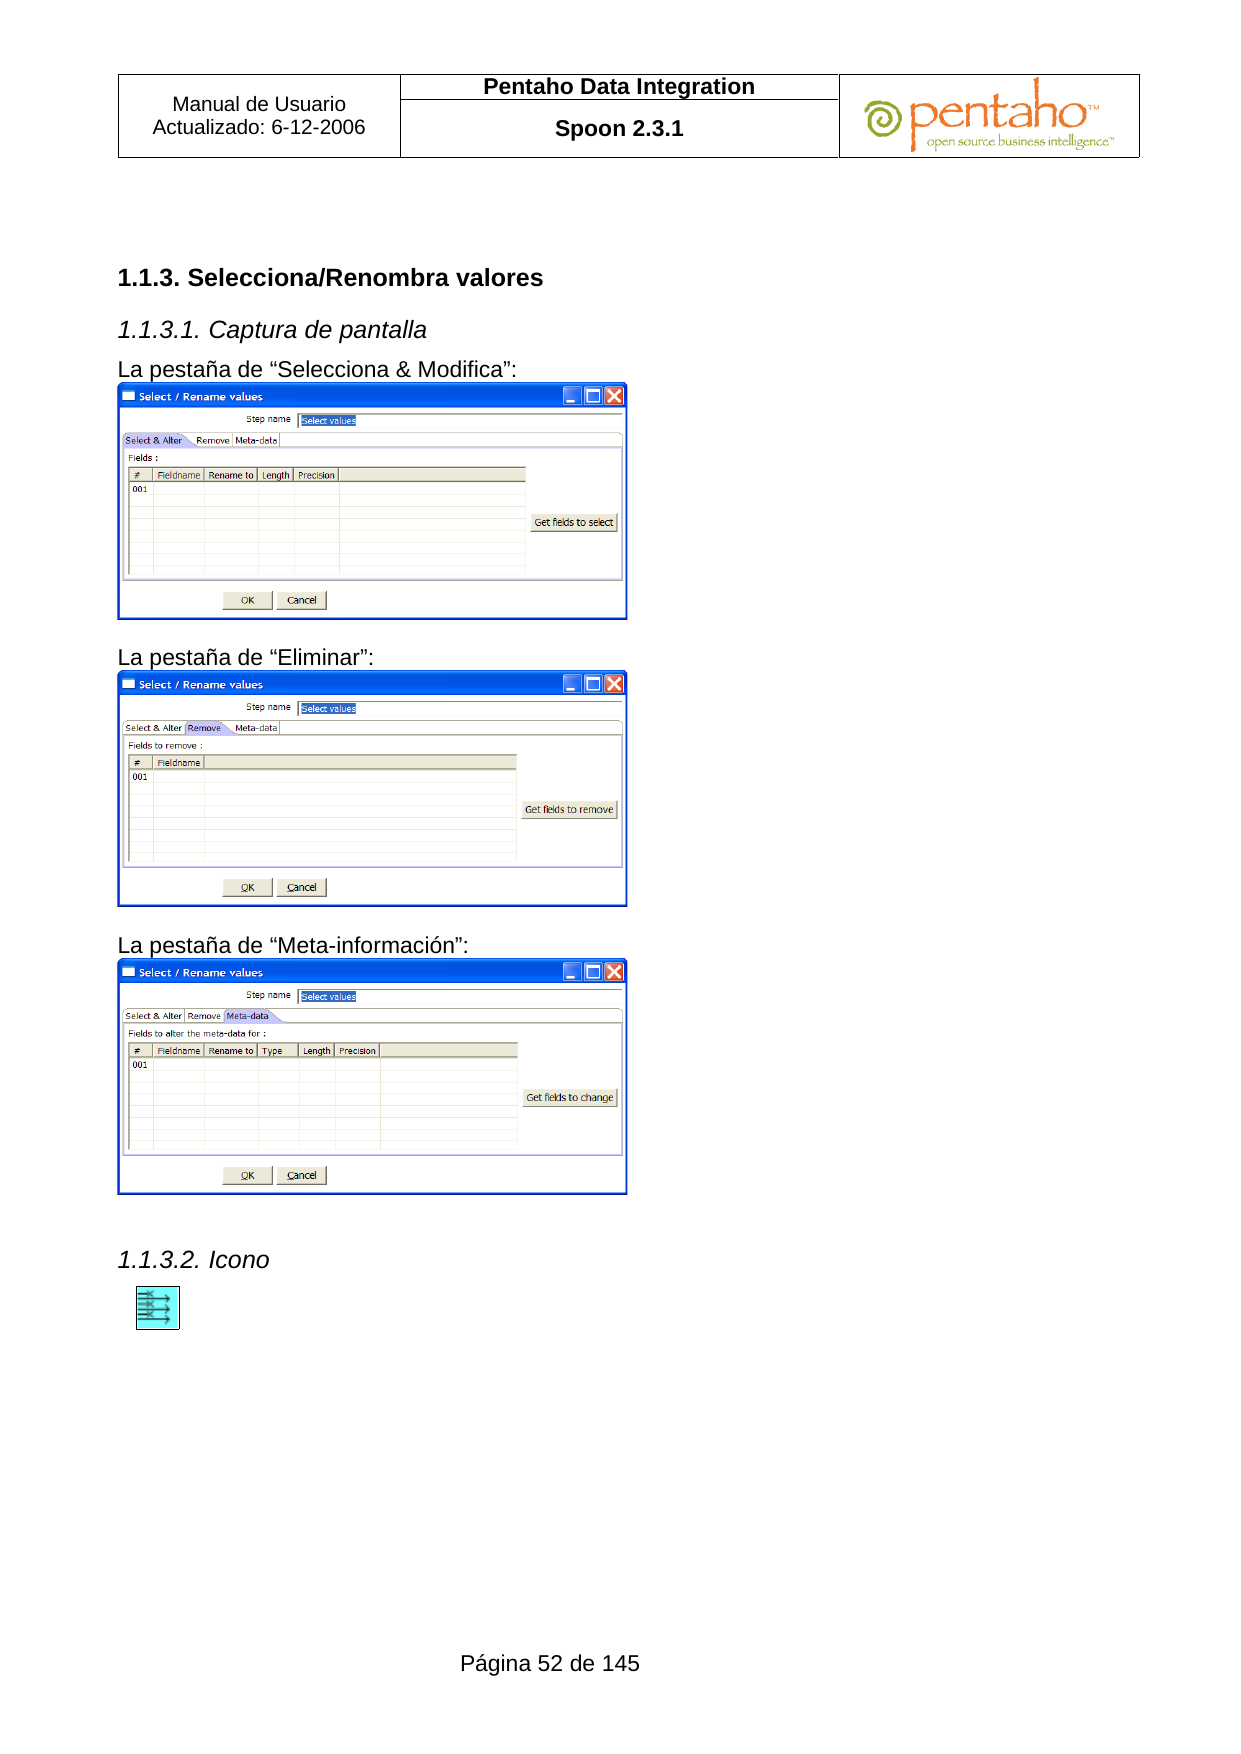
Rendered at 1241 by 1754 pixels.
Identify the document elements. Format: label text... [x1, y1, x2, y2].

picture [117, 382, 628, 620]
text La pestaña de “Selecciona & Modifica”: [117, 357, 1137, 382]
text La pestaña de “Meta-información”: [117, 933, 1137, 958]
picture [117, 670, 628, 907]
subtitle Captura de pantalla [117, 316, 1137, 344]
picture [117, 958, 628, 1195]
subtitle Selecciona/Renombra valores [117, 263, 1137, 291]
subtitle Icono [117, 1246, 1137, 1273]
text La pestaña de “Eliminar”: [117, 645, 1137, 670]
